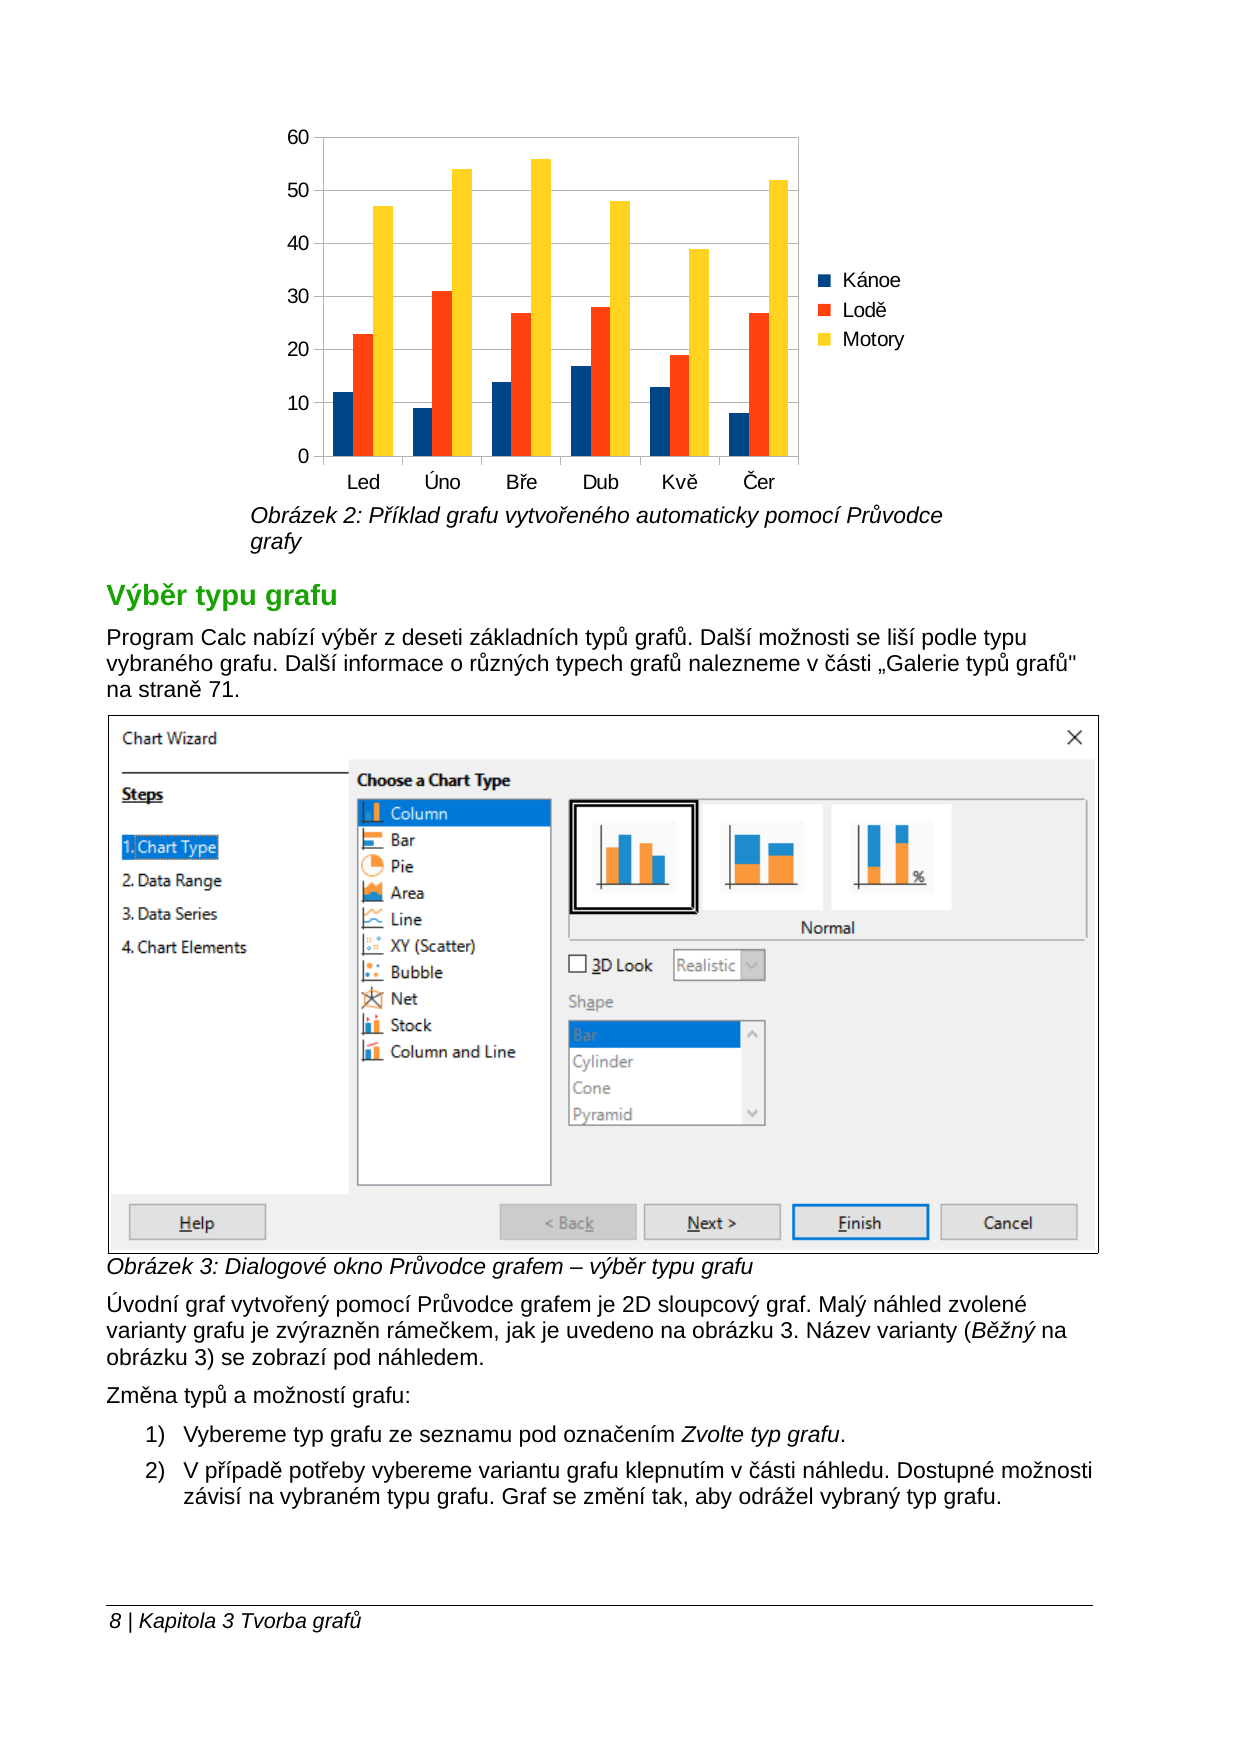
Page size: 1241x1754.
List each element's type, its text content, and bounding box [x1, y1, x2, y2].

text Úvodní graf vytvořený pomocí Průvodce grafem je 2D sloupcový graf. Malý náhled zvolené varianty grafu je zvýrazněn rámečkem, jak je uvedeno na obrázku 3. Název varianty (Běžný na obrázku 3) se zobrazí pod náhledem. [106, 1291, 1093, 1370]
text Obrázek 2: Příklad grafu vytvořeného automaticky pomocí Průvodce grafy [250, 118, 949, 555]
list V případě potřeby vybereme variantu grafu klepnutím v části náhledu. Dostupné možnosti závisí na vybraném typu grafu. Graf se změní tak, aby odrážel vybraný typ grafu. [165, 1457, 1093, 1509]
text Obrázek 3: Dialogové okno Průvodce grafem – výběr typu grafu [106, 715, 1100, 1279]
subtitle Výběr typu grafu [106, 578, 1093, 612]
list Změna typů a možností grafu: [106, 1382, 1093, 1409]
picture [111, 718, 1095, 1250]
text Program Calc nabízí výběr z deseti základních typů grafů. Další možnosti se liší podle typu vybraného grafu. Další informace o různých typech grafů nalezneme v části „Galerie typů grafů" na straně 68. [106, 624, 1093, 703]
list Vybereme typ grafu ze seznamu pod označením Zvolte typ grafu. [165, 1421, 1093, 1448]
